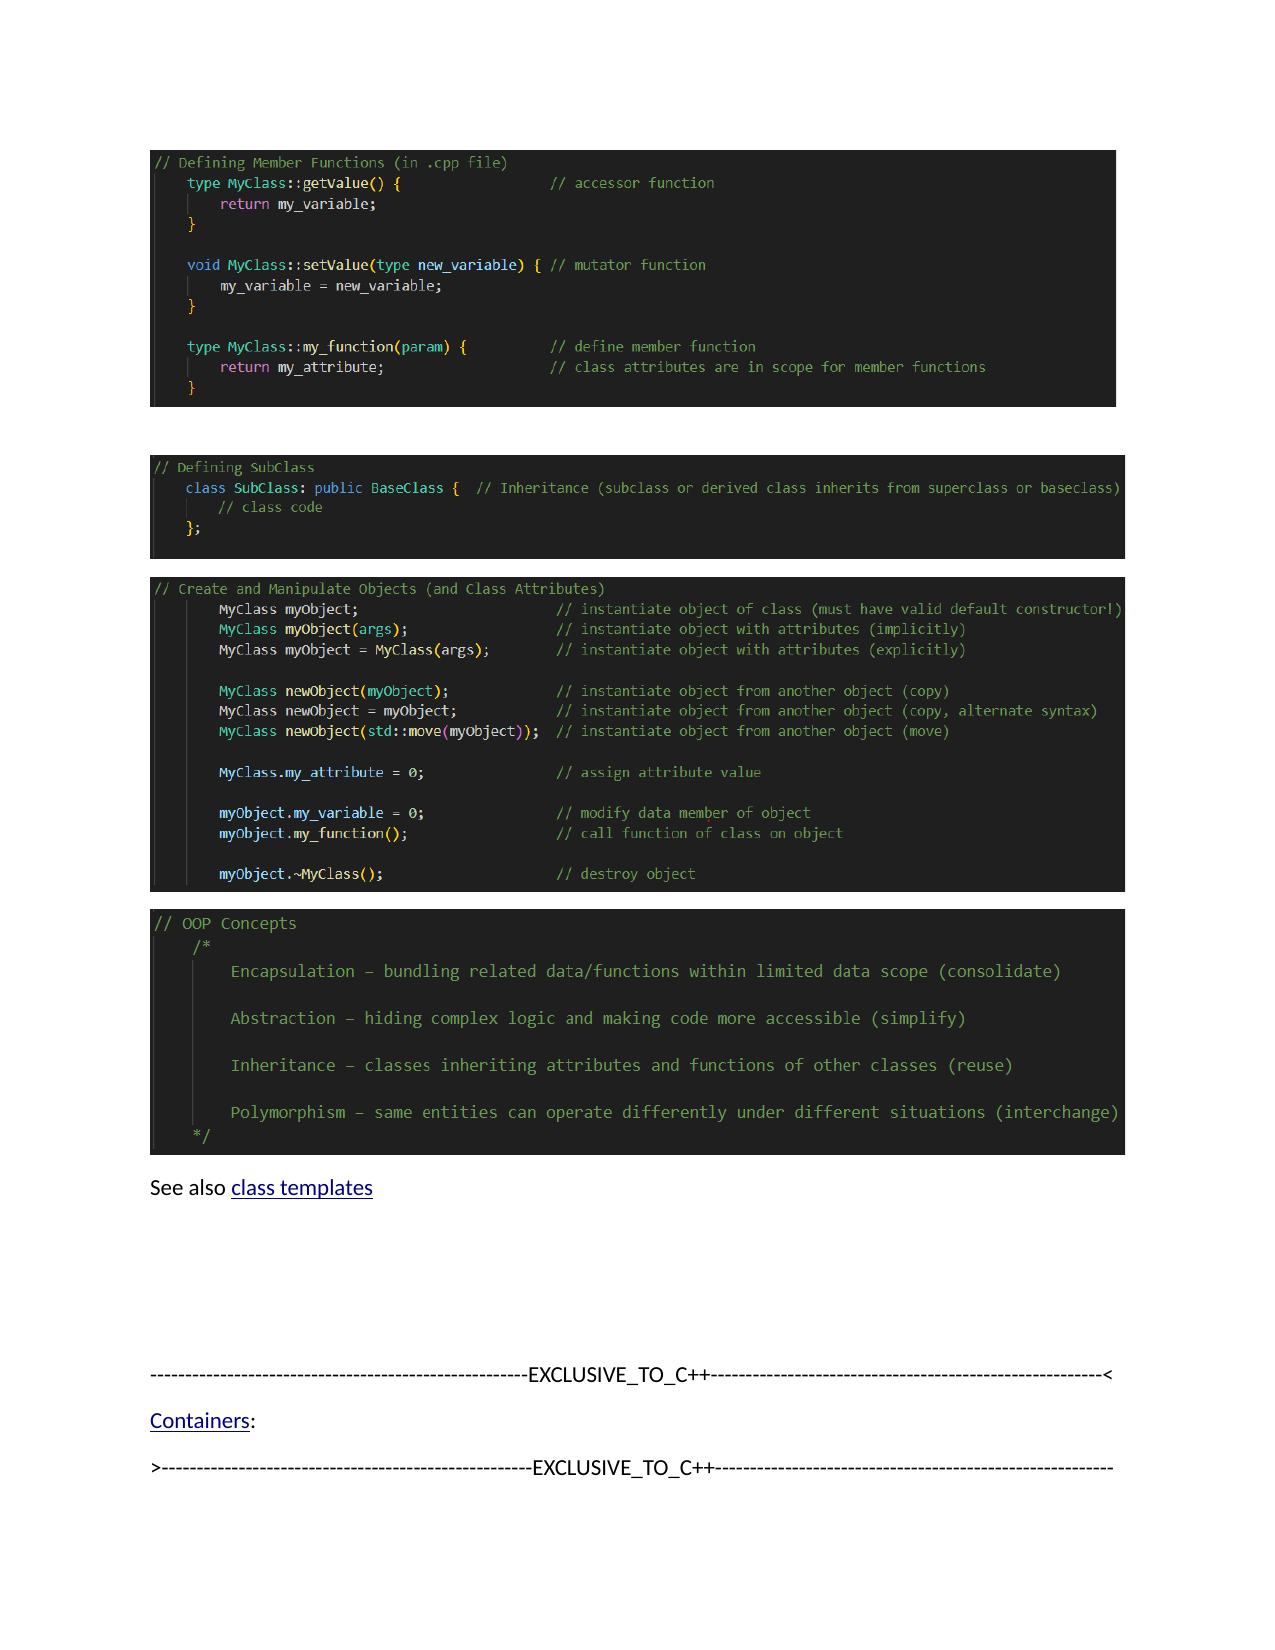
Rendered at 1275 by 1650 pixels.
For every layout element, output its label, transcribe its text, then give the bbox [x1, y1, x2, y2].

text See also class templates [150, 1173, 1125, 1202]
text >-----------------------------------------------------EXCLUSIVE_TO_C++--------------------------------------------------------- [150, 1453, 1125, 1481]
text Containers: [150, 1406, 1125, 1434]
text ------------------------------------------------------EXCLUSIVE_TO_C++--------------------------------------------------------< [150, 1360, 1125, 1388]
